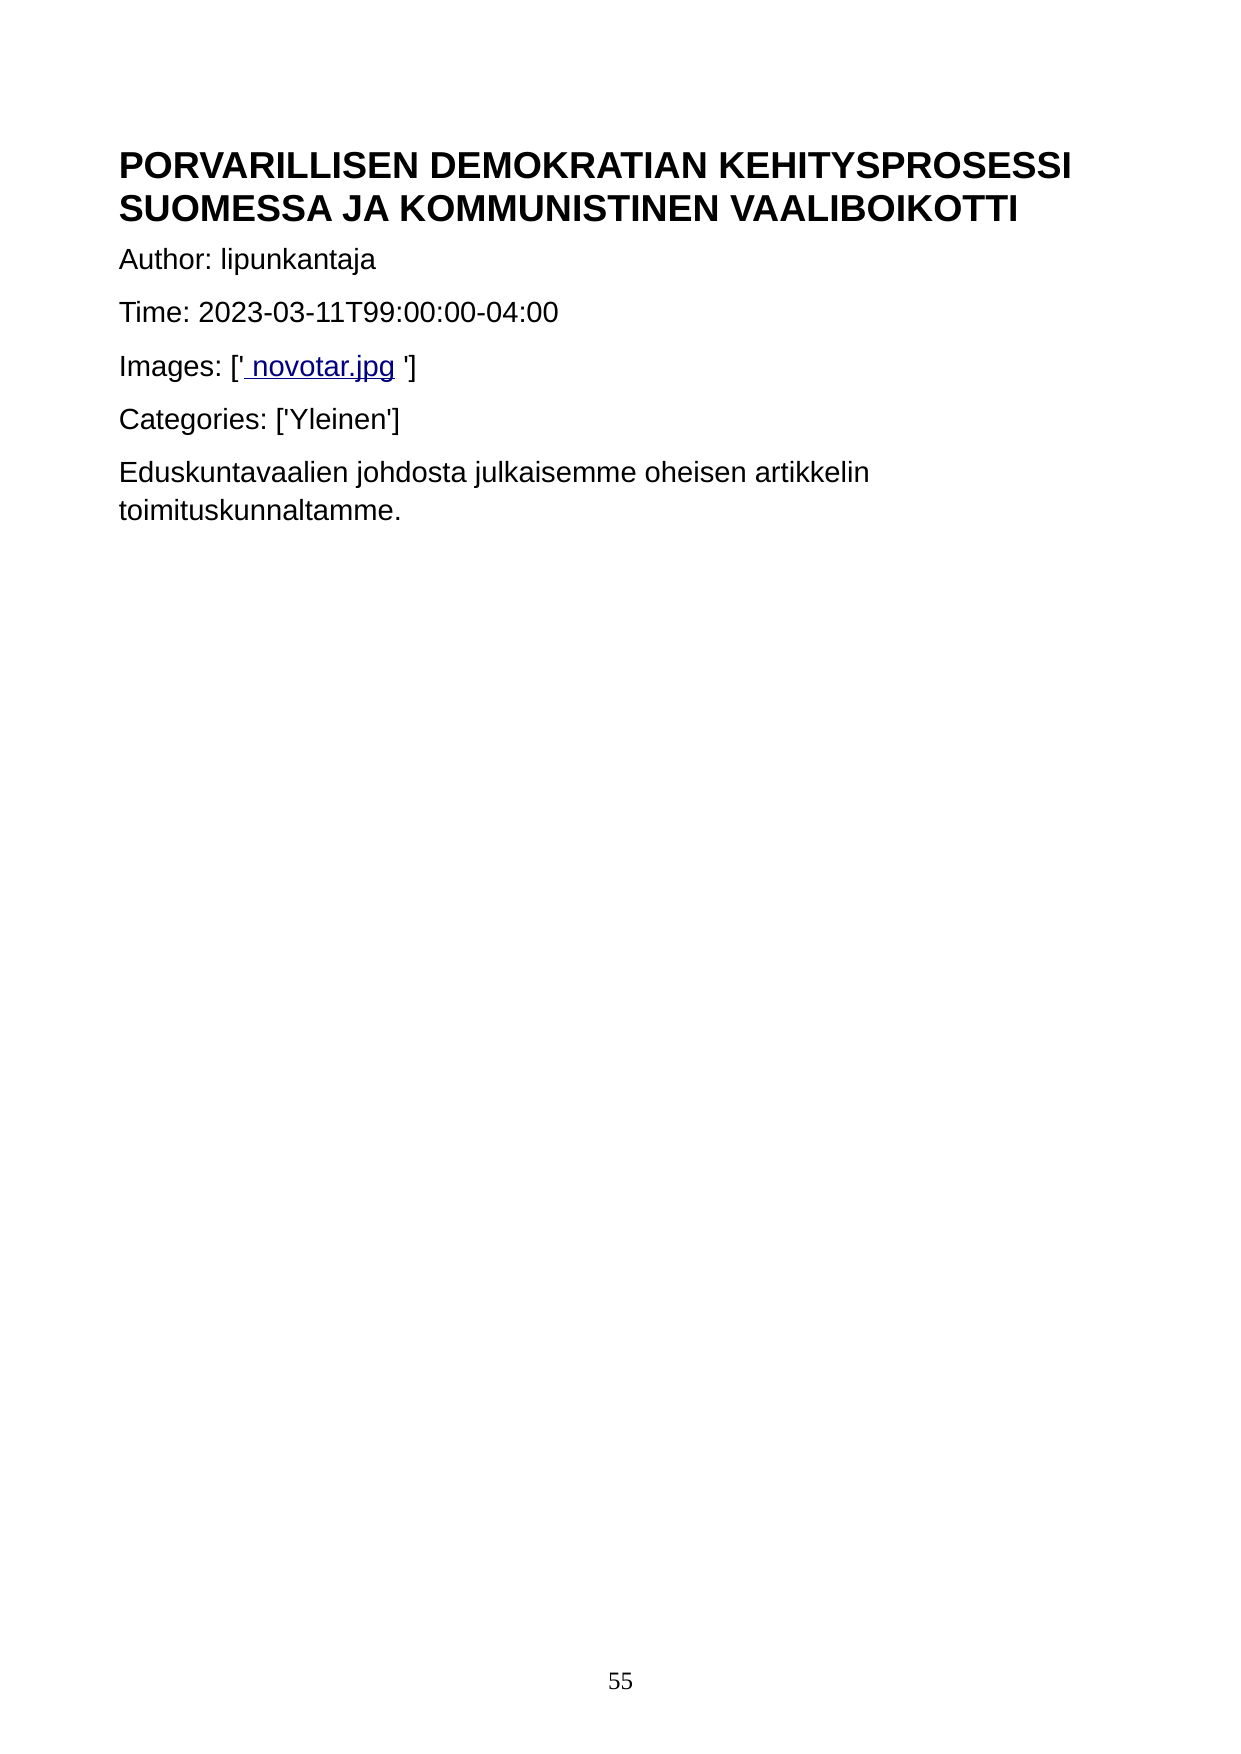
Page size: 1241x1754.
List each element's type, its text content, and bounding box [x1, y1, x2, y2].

text Categories: ['Yleinen'] [118, 402, 1122, 435]
text Author: lipunkantaja [118, 242, 1122, 276]
text Images: [' novotar.jpg '] [118, 348, 1122, 382]
text Time: 2023-03-11T99:00:00-04:00 [118, 295, 1122, 329]
subtitle PORVARILLISEN DEMOKRATIAN KEHITYSPROSESSI SUOMESSA JA KOMMUNISTINEN VAALIBOIKOTTI [118, 143, 1122, 230]
text Eduskuntavaalien johdosta julkaisemme oheisen artikkelin toimituskunnaltamme. [118, 455, 1122, 527]
